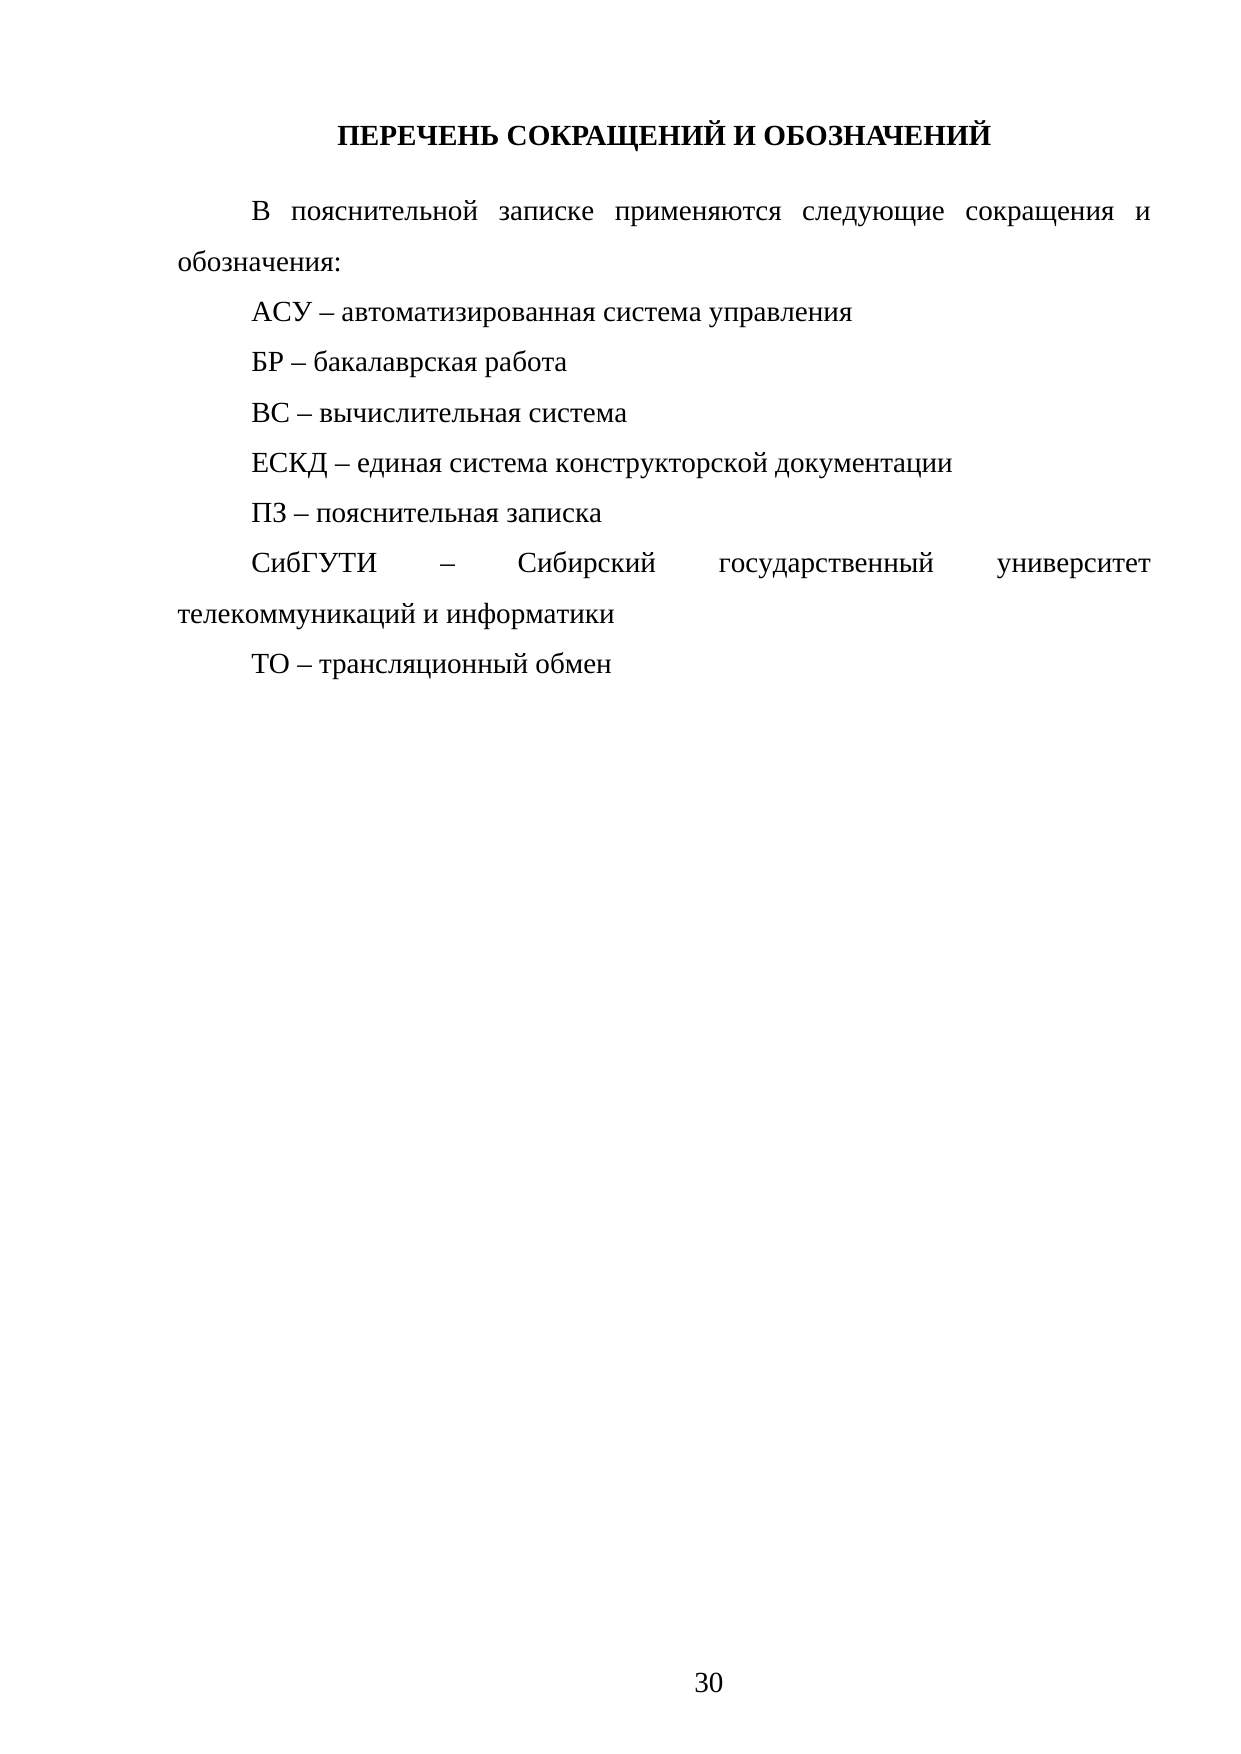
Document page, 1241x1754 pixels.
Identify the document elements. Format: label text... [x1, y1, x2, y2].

text АСУ – автоматизированная система управления [177, 294, 1152, 328]
text ЕСКД – единая система конструкторской документации [177, 445, 1152, 478]
text В пояснительной записке применяются следующие сокращения и обозначения: [177, 193, 1152, 277]
text ТО – трансляционный обмен [177, 646, 1152, 680]
text СибГУТИ – Сибирский государственный университет телекоммуникаций и информатики [177, 546, 1152, 629]
text ВС – вычислительная система [177, 395, 1152, 428]
text БР – бакалаврская работа [177, 344, 1152, 378]
subtitle ПЕРЕЧЕНЬ СОКРАЩЕНИЙ И ОБОЗНАЧЕНИЙ [177, 118, 1152, 152]
text ПЗ – пояснительная записка [177, 495, 1152, 529]
